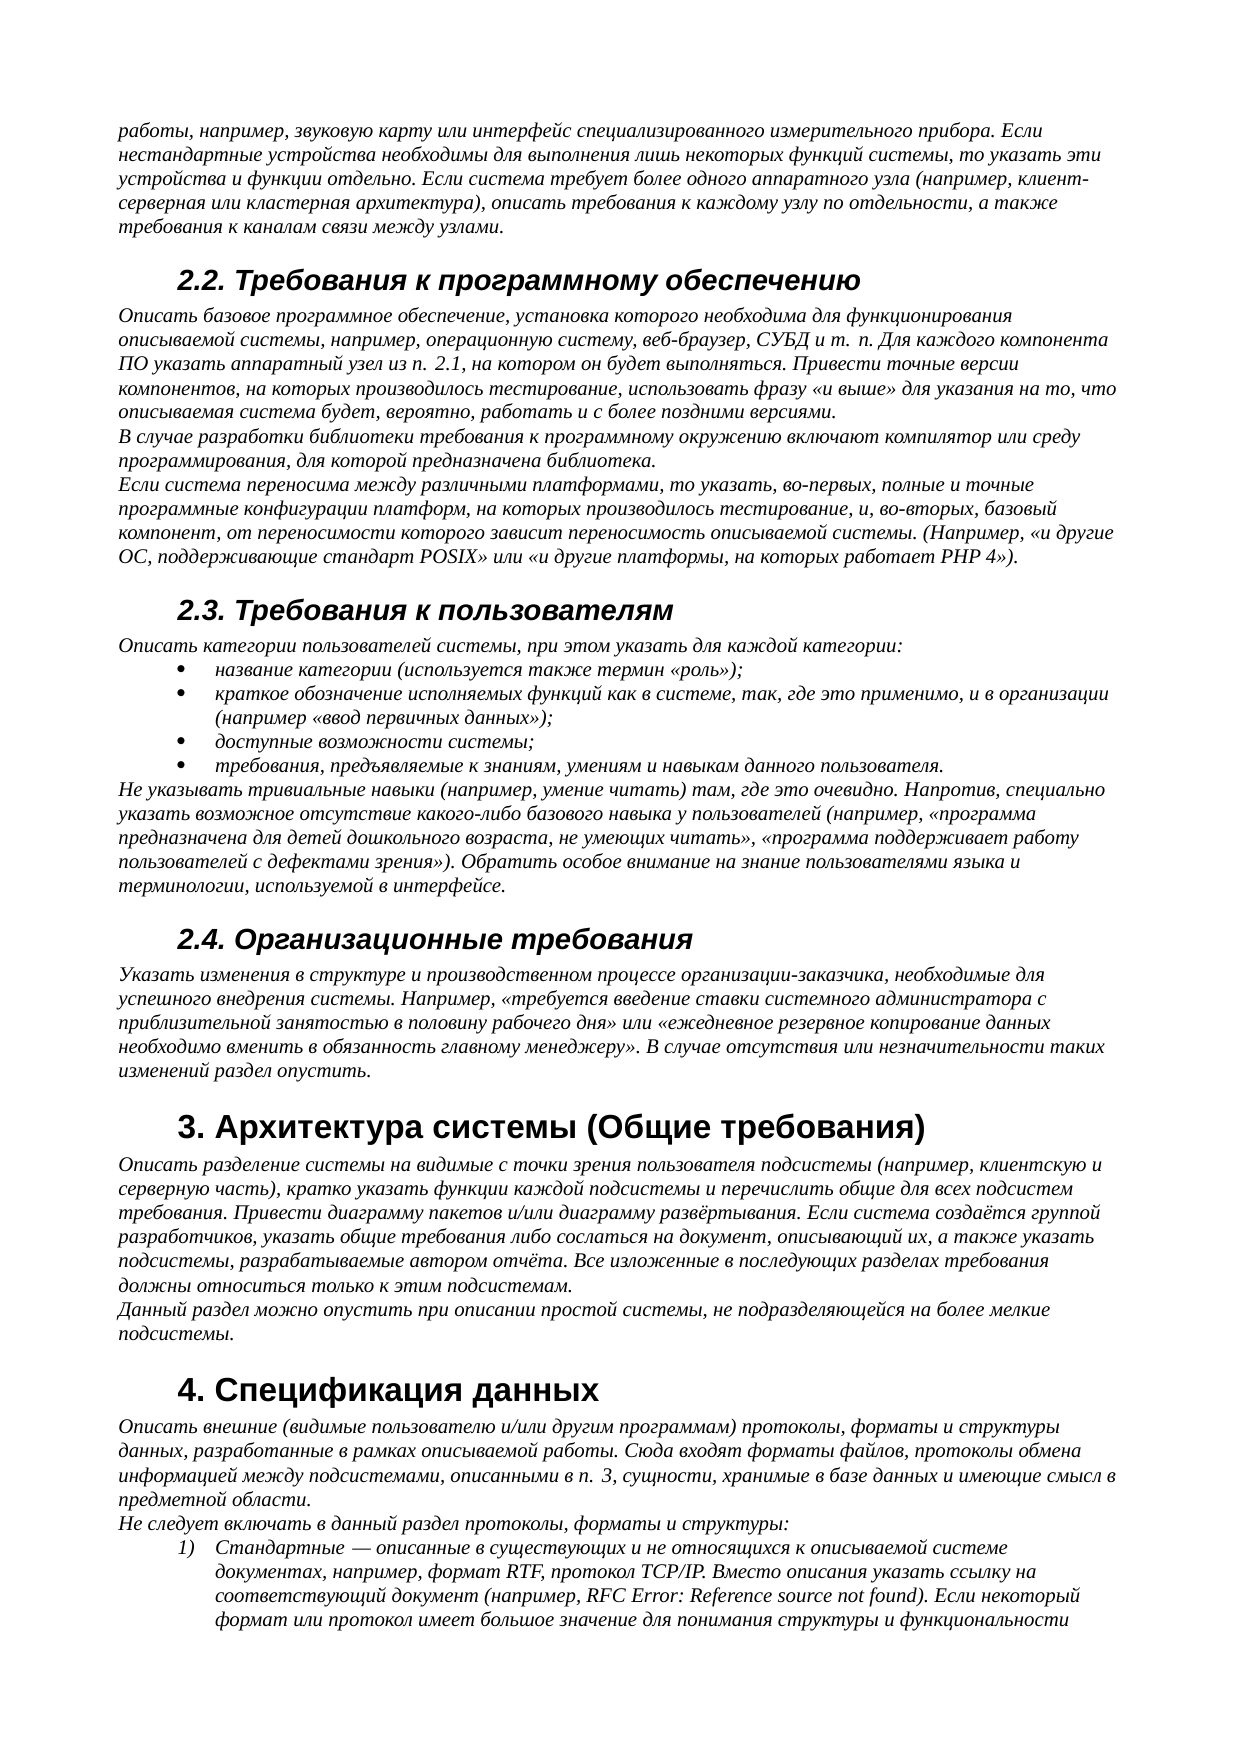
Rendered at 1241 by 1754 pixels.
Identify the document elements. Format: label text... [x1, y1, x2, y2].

list доступные возможности системы; [177, 729, 1122, 753]
subtitle 2.4. Организационные требования [177, 922, 1122, 956]
text Описать категории пользователей системы, при этом указать для каждой категории: [118, 633, 1122, 657]
text Если система переносима между различными платформами, то указать, во-первых, полные и точные программные конфигурации платформ, на которых производилось тестирование, и, во-вторых, базовый компонент, от переносимости которого зависит переносимость описываемой системы. (Например, «и другие ОС, поддерживающие стандарт POSIX» или «и другие платформы, на которых работает PHP 4»). [118, 472, 1122, 568]
text работы, например, звуковую карту или интерфейс специализированного измерительного прибора. Если нестандартные устройства необходимы для выполнения лишь некоторых функций системы, то указать эти устройства и функции отдельно. Если система требует более одного аппаратного узла (например, клиент-серверная или кластерная архитектура), описать требования к каждому узлу по отдельности, а также требования к каналам связи между узлами. [118, 118, 1122, 238]
text Указать изменения в структуре и производственном процессе организации-заказчика, необходимые для успешного внедрения системы. Например, «требуется введение ставки системного администратора с приблизительной занятостью в половину рабочего дня» или «ежедневное резервное копирование данных необходимо вменить в обязанность главному менеджеру». В случае отсутствия или незначительности таких изменений раздел опустить. [118, 962, 1122, 1082]
list краткое обозначение исполняемых функций как в системе, так, где это применимо, и в организации (например «ввод первичных данных»); [177, 681, 1122, 729]
subtitle 3. Архитектура системы (Общие требования) [177, 1107, 1122, 1146]
text В случае разработки библиотеки требования к программному окружению включают компилятор или среду программирования, для которой предназначена библиотека. [118, 423, 1122, 472]
list требования, предъявляемые к знаниям, умениям и навыкам данного пользователя. [177, 753, 1122, 777]
text Описать базовое программное обеспечение, установка которого необходима для функционирования описываемой системы, например, операционную систему, веб-браузер, СУБД и т. п. Для каждого компонента ПО указать аппаратный узел из п. 2.1, на котором он будет выполняться. Привести точные версии компонентов, на которых производилось тестирование, использовать фразу «и выше» для указания на то, что описываемая система будет, вероятно, работать и с более поздними версиями. [118, 303, 1122, 423]
subtitle 4. Спецификация данных [177, 1370, 1122, 1408]
text Не следует включать в данный раздел протоколы, форматы и структуры: [118, 1511, 1122, 1535]
text Описать разделение системы на видимые с точки зрения пользователя подсистемы (например, клиентскую и серверную часть), кратко указать функции каждой подсистемы и перечислить общие для всех подсистем требования. Привести диаграмму пакетов и/или диаграмму развёртывания. Если система создаётся группой разработчиков, указать общие требования либо сослаться на документ, описывающий их, а также указать подсистемы, разрабатываемые автором отчёта. Все изложенные в последующих разделах требования должны относиться только к этим подсистемам. [118, 1152, 1122, 1297]
text Не указывать тривиальные навыки (например, умение читать) там, где это очевидно. Напротив, специально указать возможное отсутствие какого-либо базового навыка у пользователей (например, «программа предназначена для детей дошкольного возраста, не умеющих читать», «программа поддерживает работу пользователей с дефектами зрения»). Обратить особое внимание на знание пользователями языка и терминологии, используемой в интерфейсе. [118, 777, 1122, 897]
list название категории (используется также термин «роль»); [177, 657, 1122, 681]
subtitle 2.3. Требования к пользователям [177, 593, 1122, 626]
text Описать внешние (видимые пользователю и/или другим программам) протоколы, форматы и структуры данных, разработанные в рамках описываемой работы. Сюда входят форматы файлов, протоколы обмена информацией между подсистемами, описанными в п. 3, сущности, хранимые в базе данных и имеющие смысл в предметной области. [118, 1414, 1122, 1511]
text Данный раздел можно опустить при описании простой системы, не подразделяющейся на более мелкие подсистемы. [118, 1297, 1122, 1345]
list Стандартные — описанные в существующих и не относящихся к описываемой системе документах, например, формат RTF, протокол TCP/IP. Вместо описания указать ссылку на соответствующий документ (например, RFC Error: Reference source not found). Если некоторый формат или протокол имеет большое значение для понимания структуры и функциональности [177, 1535, 1122, 1631]
subtitle 2.2. Требования к программному обеспечению [177, 263, 1122, 297]
